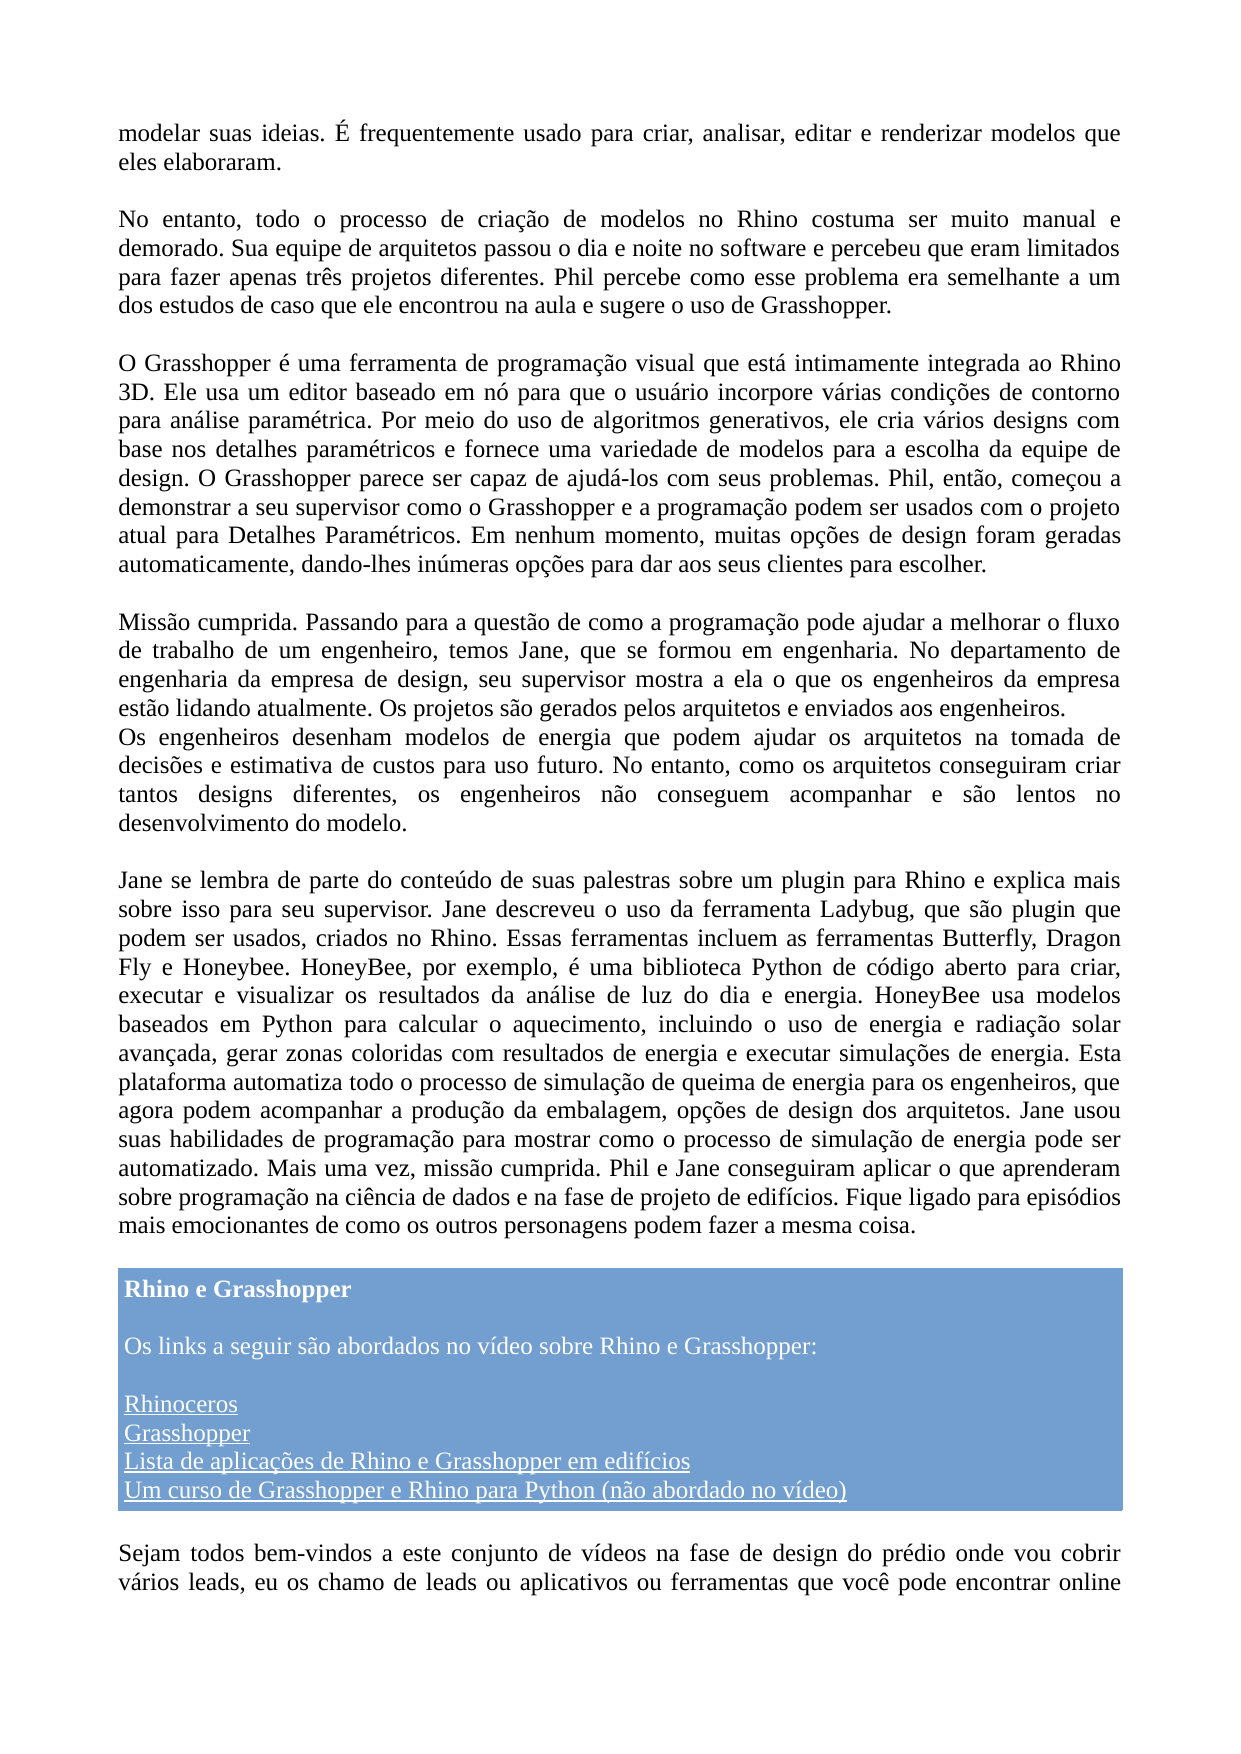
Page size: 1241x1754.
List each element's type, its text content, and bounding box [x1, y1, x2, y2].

text No entanto, todo o processo de criação de modelos no Rhino costuma ser muito manual e demorado. Sua equipe de arquitetos passou o dia e noite no software e percebeu que eram limitados para fazer apenas três projetos diferentes. Phil percebe como esse problema era semelhante a um dos estudos de caso que ele encontrou na aula e sugere o uso de Grasshopper. [118, 204, 1122, 319]
table_header Rhino e Grasshopper Os links a seguir são abordados no vídeo sobre Rhino e Grasshopper: Rhinoceros Grasshopper Lista de aplicações de Rhino e Grasshopper em edifícios Um curso de Grasshopper e Rhino para Python (não abordado no vídeo) [119, 1269, 1122, 1510]
text modelar suas ideias. É frequentemente usado para criar, analisar, editar e renderizar modelos que eles elaboraram. [118, 118, 1122, 176]
text Sejam todos bem-vindos a este conjunto de vídeos na fase de design do prédio onde vou cobrir vários leads, eu os chamo de leads ou aplicativos ou ferramentas que você pode encontrar online [118, 1538, 1122, 1596]
text Jane se lembra de parte do conteúdo de suas palestras sobre um plugin para Rhino e explica mais sobre isso para seu supervisor. Jane descreveu o uso da ferramenta Ladybug, que são plugin que podem ser usados, criados no Rhino. Essas ferramentas incluem as ferramentas Butterfly, Dragon Fly e Honeybee. HoneyBee, por exemplo, é uma biblioteca Python de código aberto para criar, executar e visualizar os resultados da análise de luz do dia e energia. HoneyBee usa modelos baseados em Python para calcular o aquecimento, incluindo o uso de energia e radiação solar avançada, gerar zonas coloridas com resultados de energia e executar simulações de energia. Esta plataforma automatiza todo o processo de simulação de queima de energia para os engenheiros, que agora podem acompanhar a produção da embalagem, opções de design dos arquitetos. Jane usou suas habilidades de programação para mostrar como o processo de simulação de energia pode ser automatizado. Mais uma vez, missão cumprida. Phil e Jane conseguiram aplicar o que aprenderam sobre programação na ciência de dados e na fase de projeto de edifícios. Fique ligado para episódios mais emocionantes de como os outros personagens podem fazer a mesma coisa. [118, 866, 1122, 1239]
text O Grasshopper é uma ferramenta de programação visual que está intimamente integrada ao Rhino 3D. Ele usa um editor baseado em nó para que o usuário incorpore várias condições de contorno para análise paramétrica. Por meio do uso de algoritmos generativos, ele cria vários designs com base nos detalhes paramétricos e fornece uma variedade de modelos para a escolha da equipe de design. O Grasshopper parece ser capaz de ajudá-los com seus problemas. Phil, então, começou a demonstrar a seu supervisor como o Grasshopper e a programação podem ser usados com o projeto atual para Detalhes Paramétricos. Em nenhum momento, muitas opções de design foram geradas automaticamente, dando-lhes inúmeras opções para dar aos seus clientes para escolher. [118, 348, 1122, 578]
text Os engenheiros desenham modelos de energia que podem ajudar os arquitetos na tomada de decisões e estimativa de custos para uso futuro. No entanto, como os arquitetos conseguiram criar tantos designs diferentes, os engenheiros não conseguem acompanhar e são lentos no desenvolvimento do modelo. [118, 722, 1122, 837]
text Missão cumprida. Passando para a questão de como a programação pode ajudar a melhorar o fluxo de trabalho de um engenheiro, temos Jane, que se formou em engenharia. No departamento de engenharia da empresa de design, seu supervisor mostra a ela o que os engenheiros da empresa estão lidando atualmente. Os projetos são gerados pelos arquitetos e enviados aos engenheiros. [118, 607, 1122, 722]
